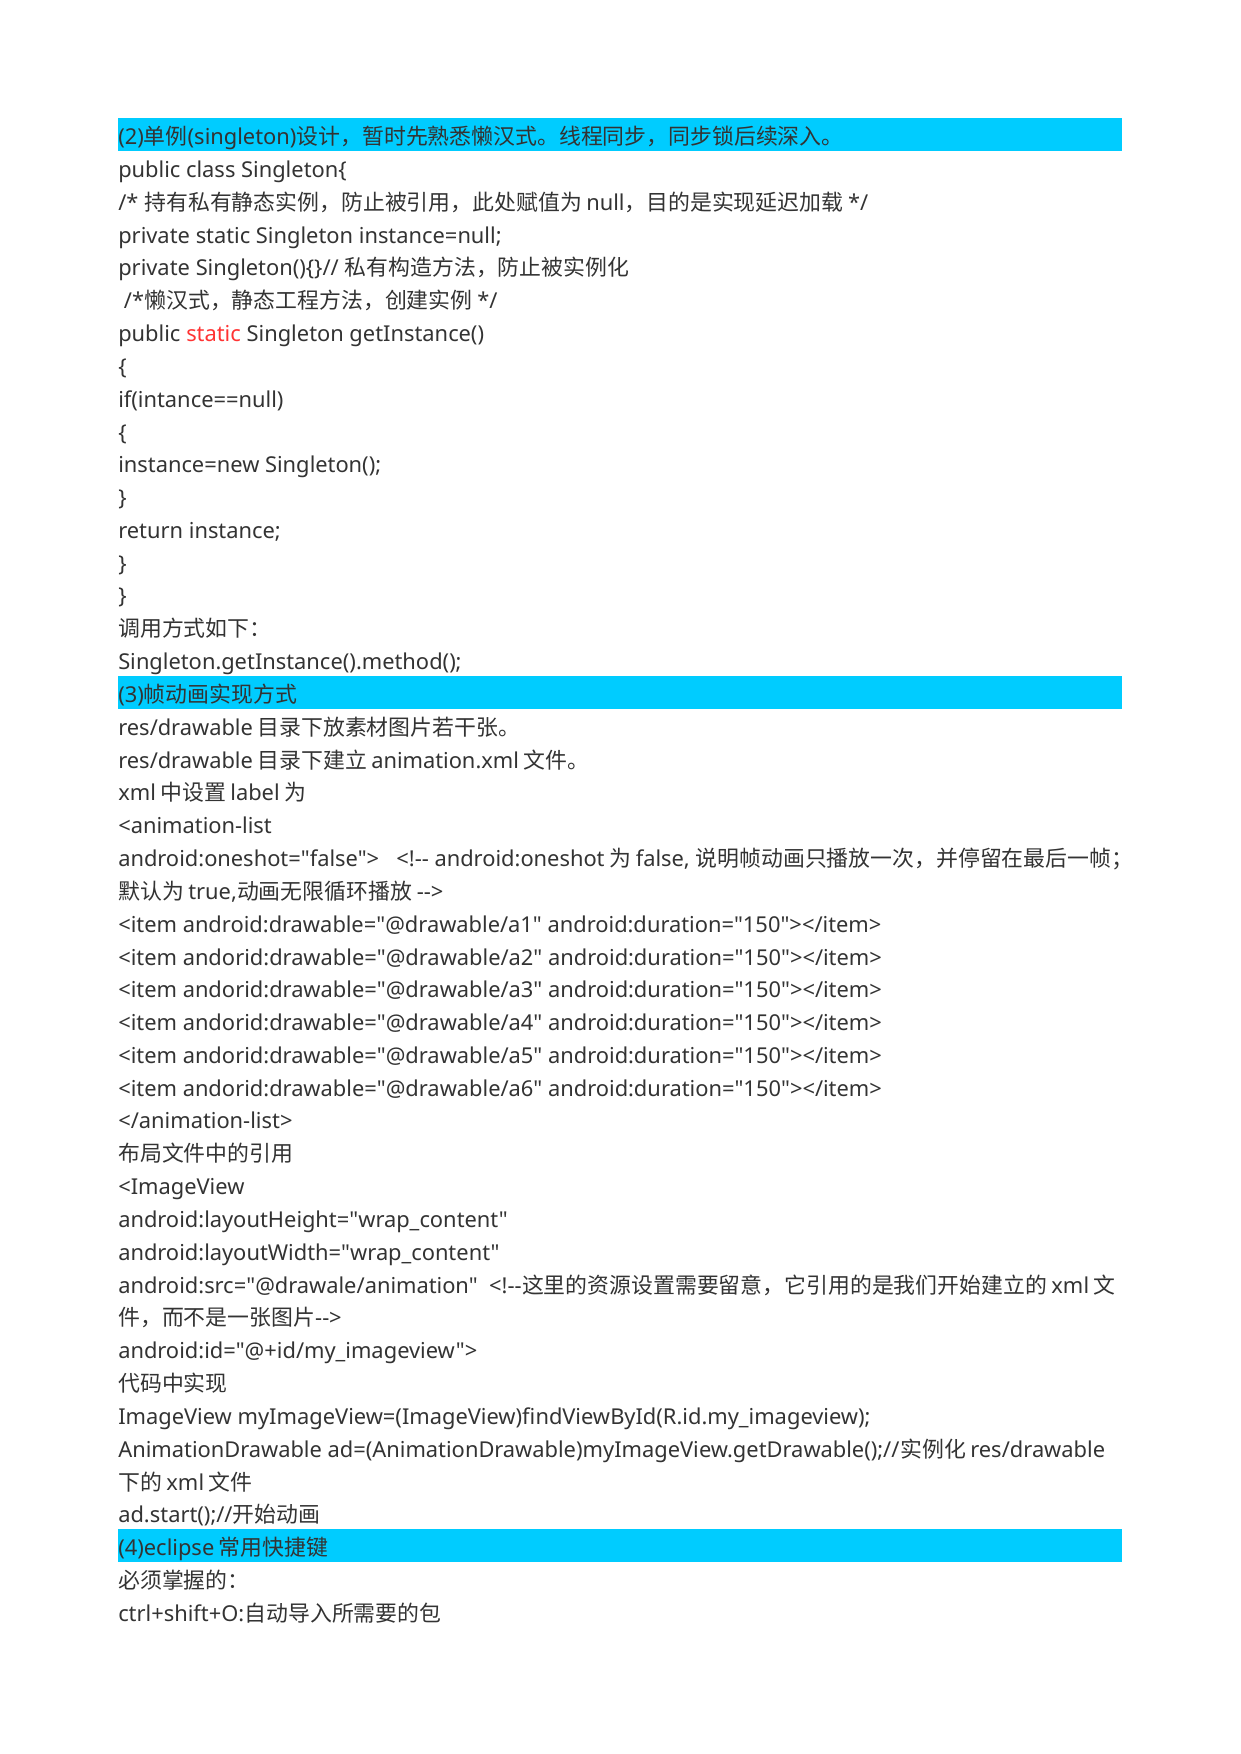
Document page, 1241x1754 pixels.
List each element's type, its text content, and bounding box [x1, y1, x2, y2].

text /* 持有私有静态实例，防止被引用，此处赋值为null，目的是实现延迟加载 */ [118, 184, 1122, 217]
text ImageView myImageView=(ImageView)findViewById(R.id.my_imageview); [118, 1398, 1122, 1431]
text { [118, 348, 1122, 381]
text public class Singleton{ [118, 151, 1122, 184]
text <ImageView [118, 1168, 1122, 1201]
text android:oneshot="false"> <!-- android:oneshot为false, 说明帧动画只播放一次，并停留在最后一帧；默认为true,动画无限循环播放 --> [118, 840, 1122, 906]
text 调用方式如下： [118, 610, 1122, 643]
text (4)eclipse常用快捷键 [118, 1529, 1122, 1562]
text instance=new Singleton(); [118, 446, 1122, 479]
text (3)帧动画实现方式 [118, 676, 1122, 709]
text <item andorid:drawable="@drawable/a4" android:duration="150"></item> [118, 1004, 1122, 1037]
text (2)单例(singleton)设计，暂时先熟悉懒汉式。线程同步，同步锁后续深入。 [118, 118, 1122, 151]
text { [118, 413, 1122, 446]
text <animation-list [118, 807, 1122, 840]
text return instance; [118, 512, 1122, 545]
text if(intance==null) [118, 381, 1122, 413]
text 布局文件中的引用 [118, 1135, 1122, 1168]
text xml中设置label为 [118, 774, 1122, 807]
text res/drawable目录下建立animation.xml文件。 [118, 742, 1122, 774]
text ad.start();//开始动画 [118, 1496, 1122, 1529]
text <item andorid:drawable="@drawable/a5" android:duration="150"></item> [118, 1037, 1122, 1070]
text android:src="@drawale/animation" <!--这里的资源设置需要留意，它引用的是我们开始建立的xml文件，而不是一张图片--> [118, 1267, 1122, 1332]
text 必须掌握的： [118, 1562, 1122, 1595]
text android:layoutHeight="wrap_content" [118, 1201, 1122, 1234]
text <item andorid:drawable="@drawable/a6" android:duration="150"></item> [118, 1070, 1122, 1102]
text /*懒汉式，静态工程方法，创建实例 */ [118, 282, 1122, 315]
text private Singleton(){}// 私有构造方法，防止被实例化 [118, 249, 1122, 282]
text } [118, 577, 1122, 610]
text <item andorid:drawable="@drawable/a2" android:duration="150"></item> [118, 938, 1122, 971]
text AnimationDrawable ad=(AnimationDrawable)myImageView.getDrawable();//实例化res/drawable下的xml文件 [118, 1431, 1122, 1496]
text private static Singleton instance=null; [118, 217, 1122, 249]
text } [118, 479, 1122, 512]
text <item android:drawable="@drawable/a1" android:duration="150"></item> [118, 906, 1122, 938]
text Singleton.getInstance().method(); [118, 643, 1122, 676]
text 代码中实现 [118, 1365, 1122, 1398]
text public static Singleton getInstance() [118, 315, 1122, 348]
text android:layoutWidth="wrap_content" [118, 1234, 1122, 1267]
text ctrl+shift+O:自动导入所需要的包 [118, 1595, 1122, 1627]
text <item andorid:drawable="@drawable/a3" android:duration="150"></item> [118, 971, 1122, 1004]
text android:id="@+id/my_imageview"> [118, 1332, 1122, 1365]
text </animation-list> [118, 1102, 1122, 1135]
text } [118, 545, 1122, 577]
text res/drawable目录下放素材图片若干张。 [118, 709, 1122, 742]
